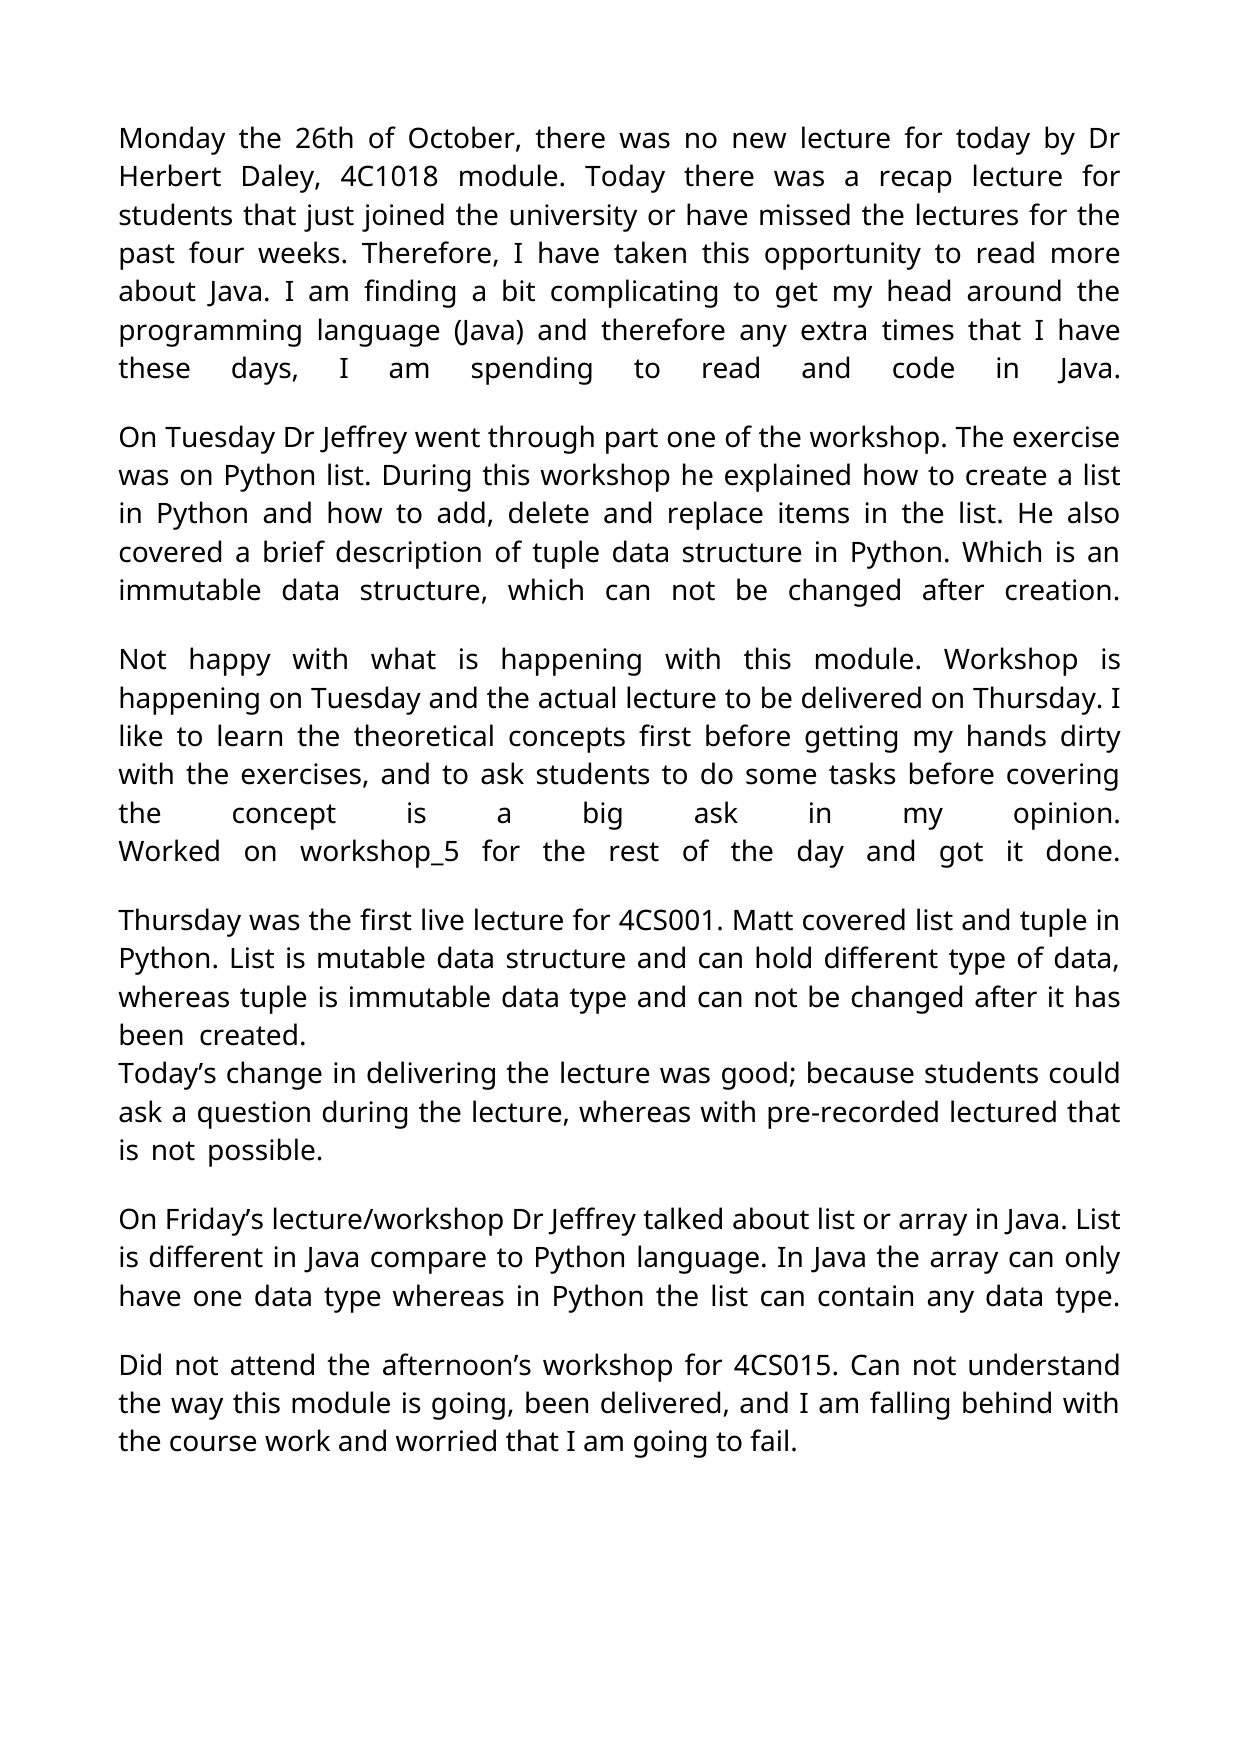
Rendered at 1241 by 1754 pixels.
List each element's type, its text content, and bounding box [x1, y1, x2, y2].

text Monday the 26th of October, there was no new lecture for today by Dr Herbert Daley, 4C1018 module. Today there was a recap lecture for students that just joined the university or have missed the lectures for the past four weeks. Therefore, I have taken this opportunity to read more about Java. I am finding a bit complicating to get my head around the programming language (Java) and therefore any extra times that I have these days, I am spending to read and code in Java. On Tuesday Dr Jeffrey went through part one of the workshop. The exercise was on Python list. During this workshop he explained how to create a list in Python and how to add, delete and replace items in the list. He also covered a brief description of tuple data structure in Python. Which is an immutable data structure, which can not be changed after creation. Not happy with what is happening with this module. Workshop is happening on Tuesday and the actual lecture to be delivered on Thursday. I like to learn the theoretical concepts first before getting my hands dirty with the exercises, and to ask students to do some tasks before covering the concept is a big ask in my opinion. Worked on workshop_5 for the rest of the day and got it done. Thursday was the first live lecture for 4CS001. Matt covered list and tuple in Python. List is mutable data structure and can hold different type of data, whereas tuple is immutable data type and can not be changed after it has been created. Today’s change in delivering the lecture was good; because students could ask a question during the lecture, whereas with pre-recorded lectured that is not possible. On Friday’s lecture/workshop Dr Jeffrey talked about list or array in Java. List is different in Java compare to Python language. In Java the array can only have one data type whereas in Python the list can contain any data type. Did not attend the afternoon’s workshop for 4CS015. Can not understand the way this module is going, been delivered, and I am falling behind with the course work and worried that I am going to fail. [118, 118, 1122, 1460]
